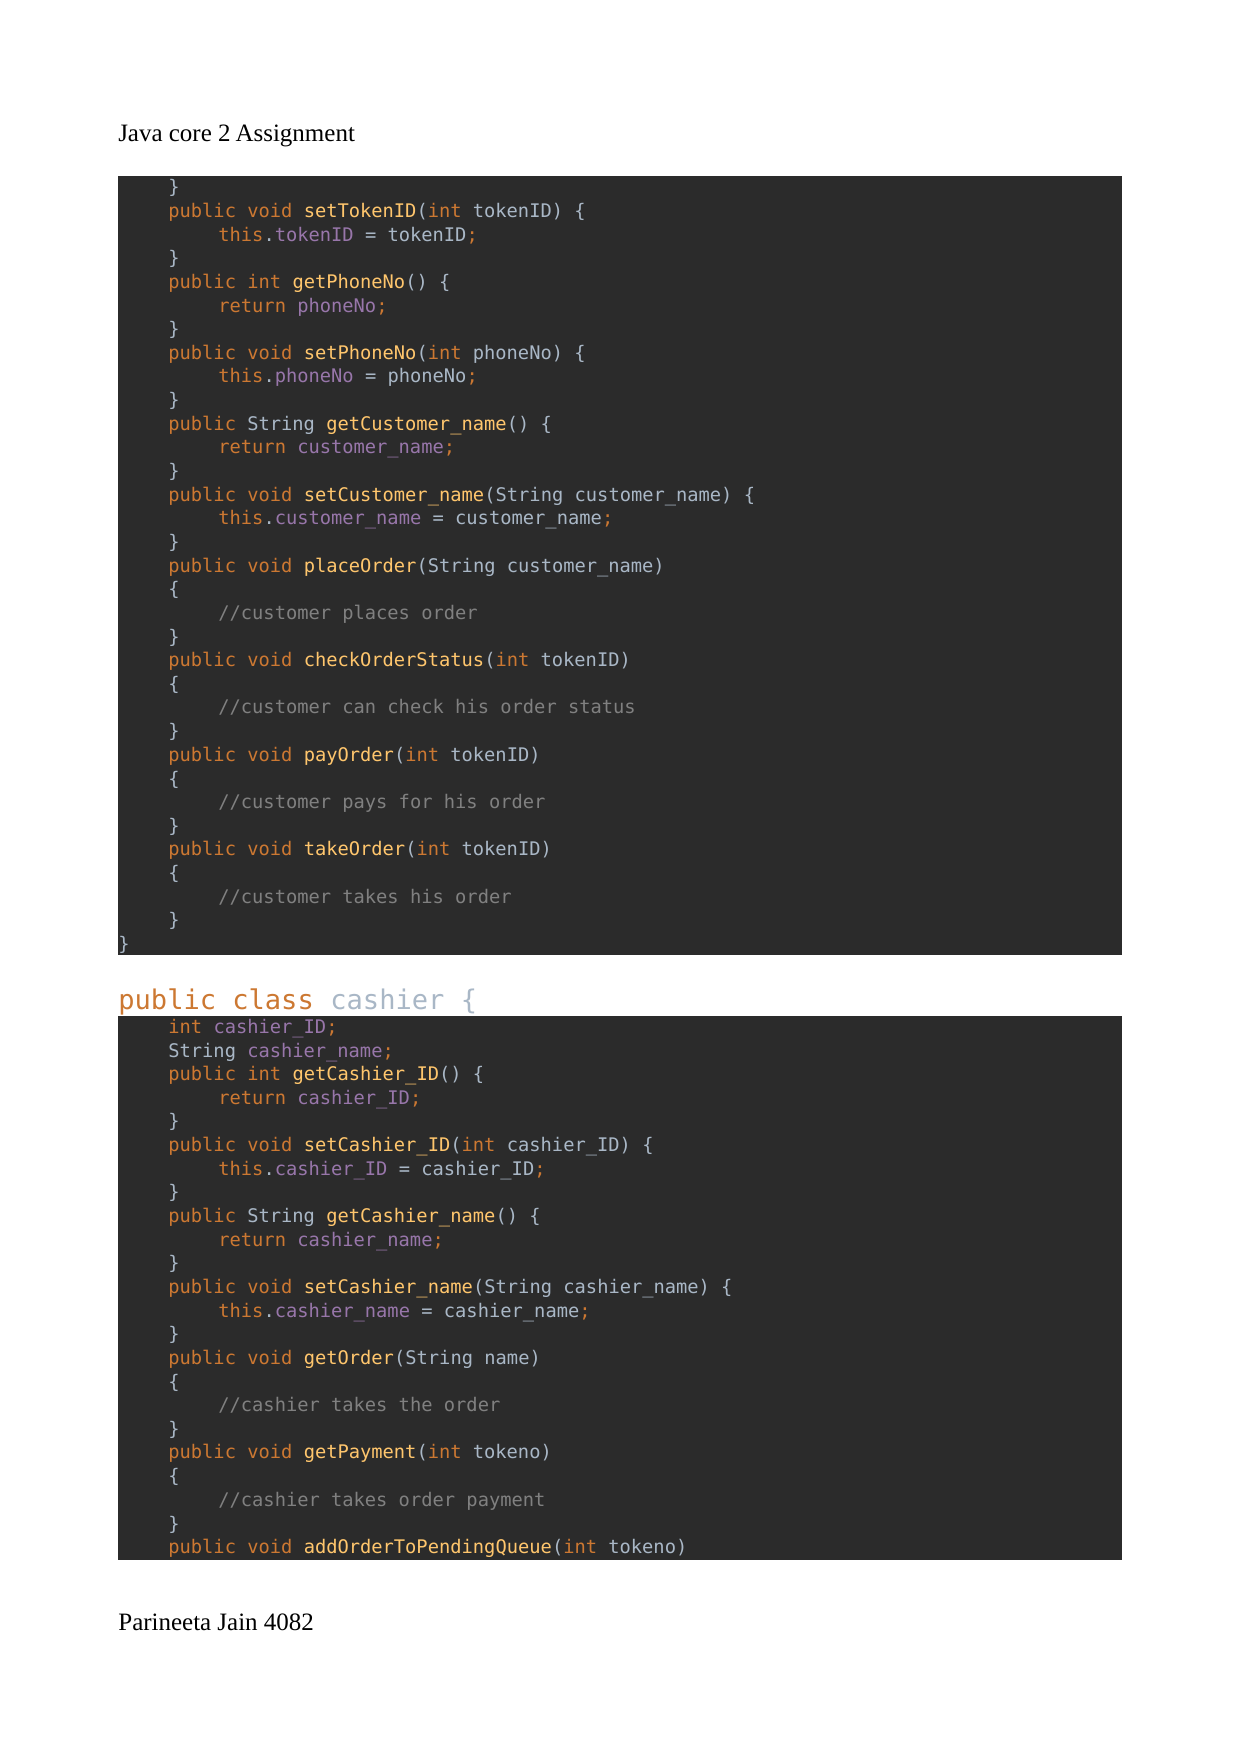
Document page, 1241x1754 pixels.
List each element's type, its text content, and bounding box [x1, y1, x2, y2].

text } [118, 1111, 1122, 1134]
text public void setPhoneNo(int phoneNo) { [118, 342, 1122, 366]
text public void getOrder(String name) [118, 1347, 1122, 1371]
text } [118, 460, 1122, 484]
text public void addOrderToPendingQueue(int tokeno) [118, 1536, 1122, 1560]
text } [118, 1252, 1122, 1276]
text } [118, 531, 1122, 555]
text } [118, 933, 1122, 955]
text } [118, 626, 1122, 649]
text public class cashier { [118, 984, 1122, 1016]
text public int getPhoneNo() { [118, 271, 1122, 294]
text int cashier_ID; [118, 1016, 1122, 1039]
text this.customer_name = customer_name; [118, 507, 1122, 531]
text public void setTokenID(int tokenID) { [118, 200, 1122, 224]
text } [118, 176, 1122, 200]
text public void getPayment(int tokeno) [118, 1442, 1122, 1465]
text this.phoneNo = phoneNo; [118, 366, 1122, 389]
text public void checkOrderStatus(int tokenID) [118, 649, 1122, 673]
text //customer can check his order status [118, 697, 1122, 720]
text return cashier_ID; [118, 1087, 1122, 1111]
text public void takeOrder(int tokenID) [118, 838, 1122, 862]
text { [118, 767, 1122, 791]
text } [118, 720, 1122, 744]
text } [118, 1323, 1122, 1347]
text public int getCashier_ID() { [118, 1063, 1122, 1087]
text } [118, 318, 1122, 342]
text //customer takes his order [118, 886, 1122, 909]
text public String getCustomer_name() { [118, 413, 1122, 436]
text } [118, 389, 1122, 413]
text } [118, 1181, 1122, 1205]
text public void setCustomer_name(String customer_name) { [118, 484, 1122, 507]
text public void placeOrder(String customer_name) [118, 555, 1122, 578]
text { [118, 1465, 1122, 1489]
text //cashier takes order payment [118, 1489, 1122, 1512]
text public void setCashier_name(String cashier_name) { [118, 1276, 1122, 1300]
text this.tokenID = tokenID; [118, 224, 1122, 247]
text return cashier_name; [118, 1229, 1122, 1252]
text return phoneNo; [118, 294, 1122, 318]
text public void setCashier_ID(int cashier_ID) { [118, 1134, 1122, 1158]
text String cashier_name; [118, 1039, 1122, 1063]
text { [118, 673, 1122, 697]
text //cashier takes the order [118, 1394, 1122, 1418]
text public void payOrder(int tokenID) [118, 744, 1122, 767]
text { [118, 578, 1122, 602]
text { [118, 1371, 1122, 1394]
text public String getCashier_name() { [118, 1205, 1122, 1229]
text //customer places order [118, 602, 1122, 626]
text return customer_name; [118, 436, 1122, 460]
text //customer pays for his order [118, 791, 1122, 815]
text this.cashier_name = cashier_name; [118, 1300, 1122, 1323]
text } [118, 1418, 1122, 1442]
text } [118, 815, 1122, 838]
text this.cashier_ID = cashier_ID; [118, 1158, 1122, 1181]
text } [118, 1512, 1122, 1536]
text { [118, 862, 1122, 886]
text } [118, 247, 1122, 271]
text } [118, 909, 1122, 933]
